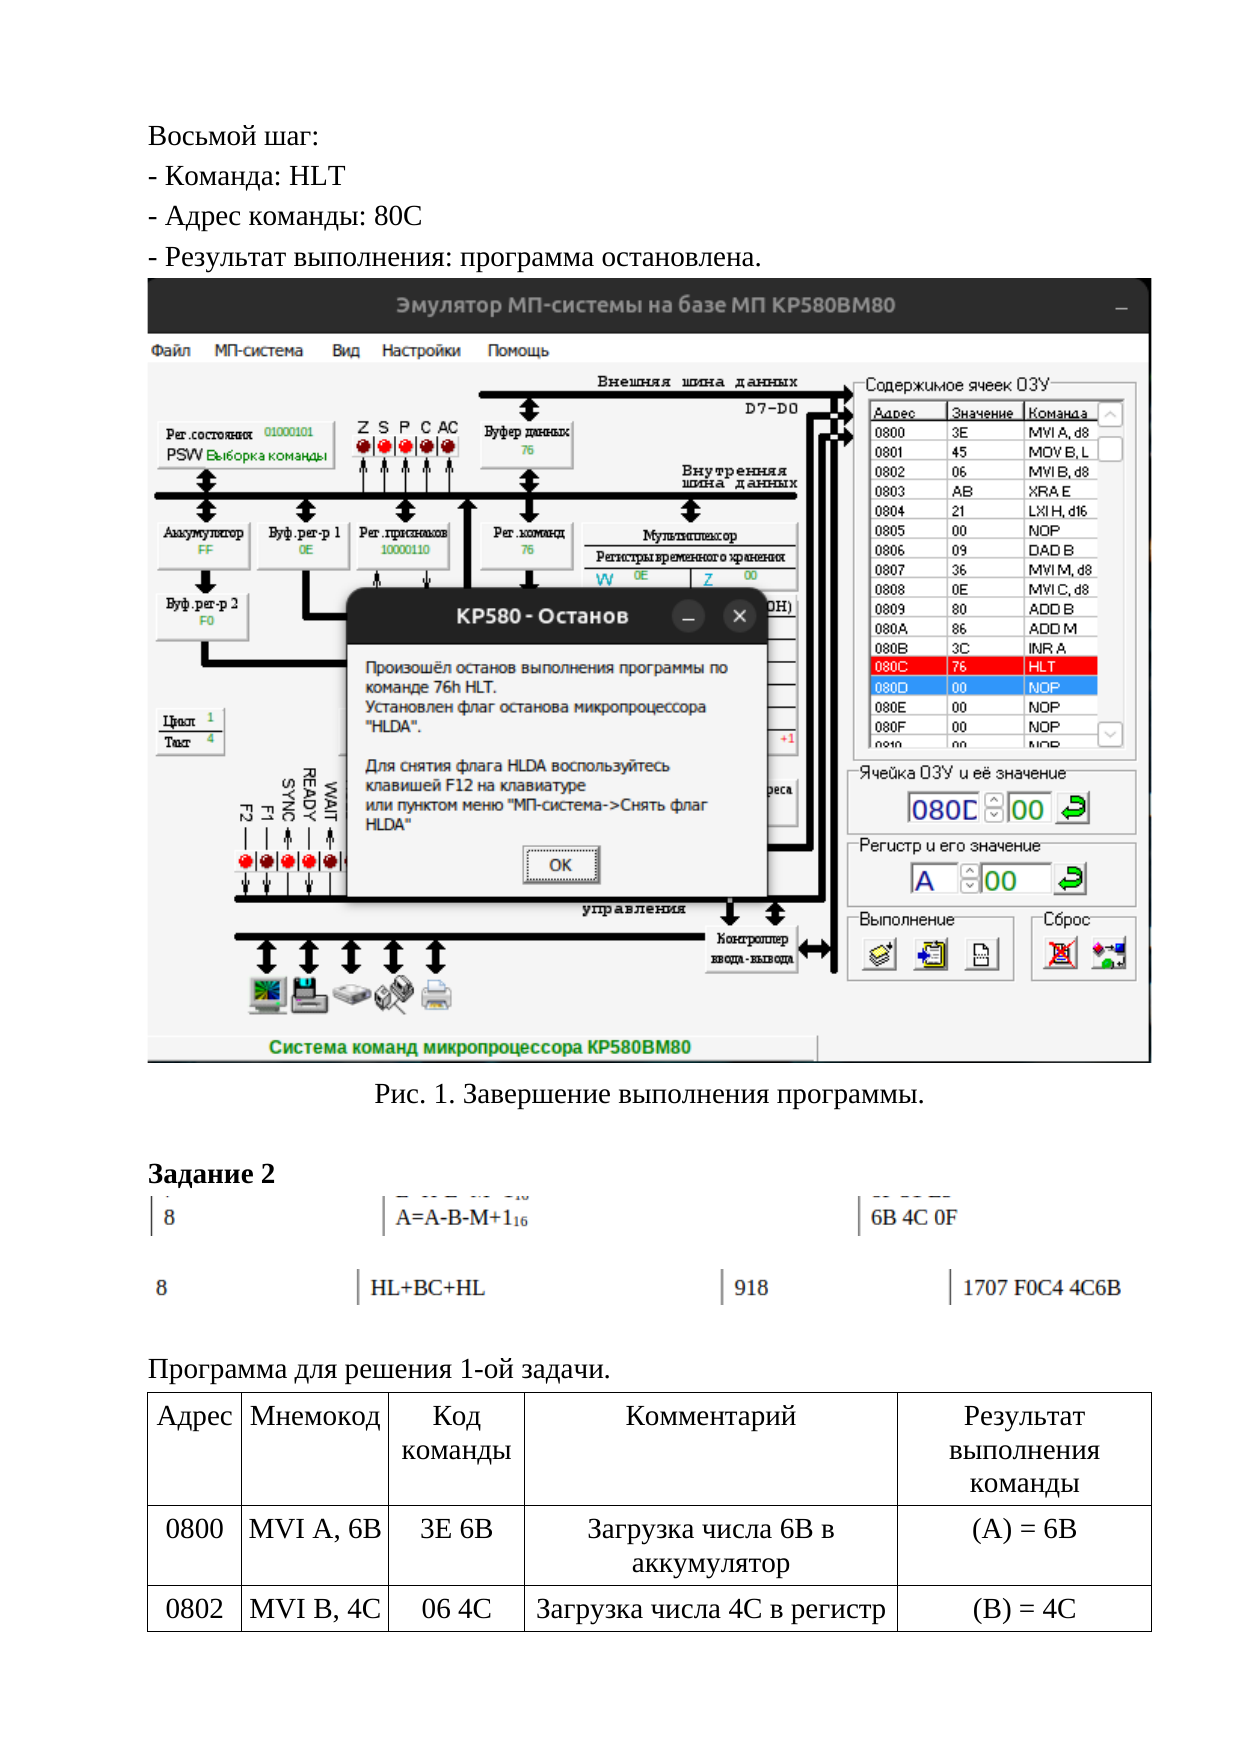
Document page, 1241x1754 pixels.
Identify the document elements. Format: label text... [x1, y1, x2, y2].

table_cell Загрузка числа 6B в аккумулятор [525, 1506, 897, 1584]
text - Результат выполнения: программа остановлена. [148, 239, 1152, 272]
text Задание 2 [148, 1156, 1152, 1190]
text - Команда: HLT [148, 158, 1152, 192]
text - Адрес команды: 80C [148, 198, 1152, 232]
table_cell 0802 [148, 1586, 241, 1631]
table_cell 0800 [148, 1506, 241, 1584]
table_header Результат выполнения команды [898, 1393, 1151, 1505]
table_header Комментарий [525, 1393, 897, 1505]
picture [147, 1269, 1152, 1305]
table_cell Загрузка числа 4C в регистр [525, 1586, 897, 1631]
text Рис. 1. Завершение выполнения программы. [148, 1063, 1152, 1109]
text Восьмой шаг: [148, 118, 1152, 152]
table_cell 3E 6B [389, 1506, 524, 1584]
table_header Код команды [389, 1393, 524, 1505]
table_header Мнемокод [242, 1393, 388, 1505]
table_cell (A) = 6B [898, 1506, 1151, 1584]
table_cell MVI B, 4C [242, 1586, 388, 1631]
picture [147, 1196, 1152, 1236]
picture [147, 278, 1152, 1063]
text Программа для решения 1-ой задачи. [148, 1352, 1152, 1385]
table_cell 06 4C [389, 1586, 524, 1631]
table_cell MVI A, 6B [242, 1506, 388, 1584]
table_cell (B) = 4C [898, 1586, 1151, 1631]
table_header Адрес [148, 1393, 241, 1505]
